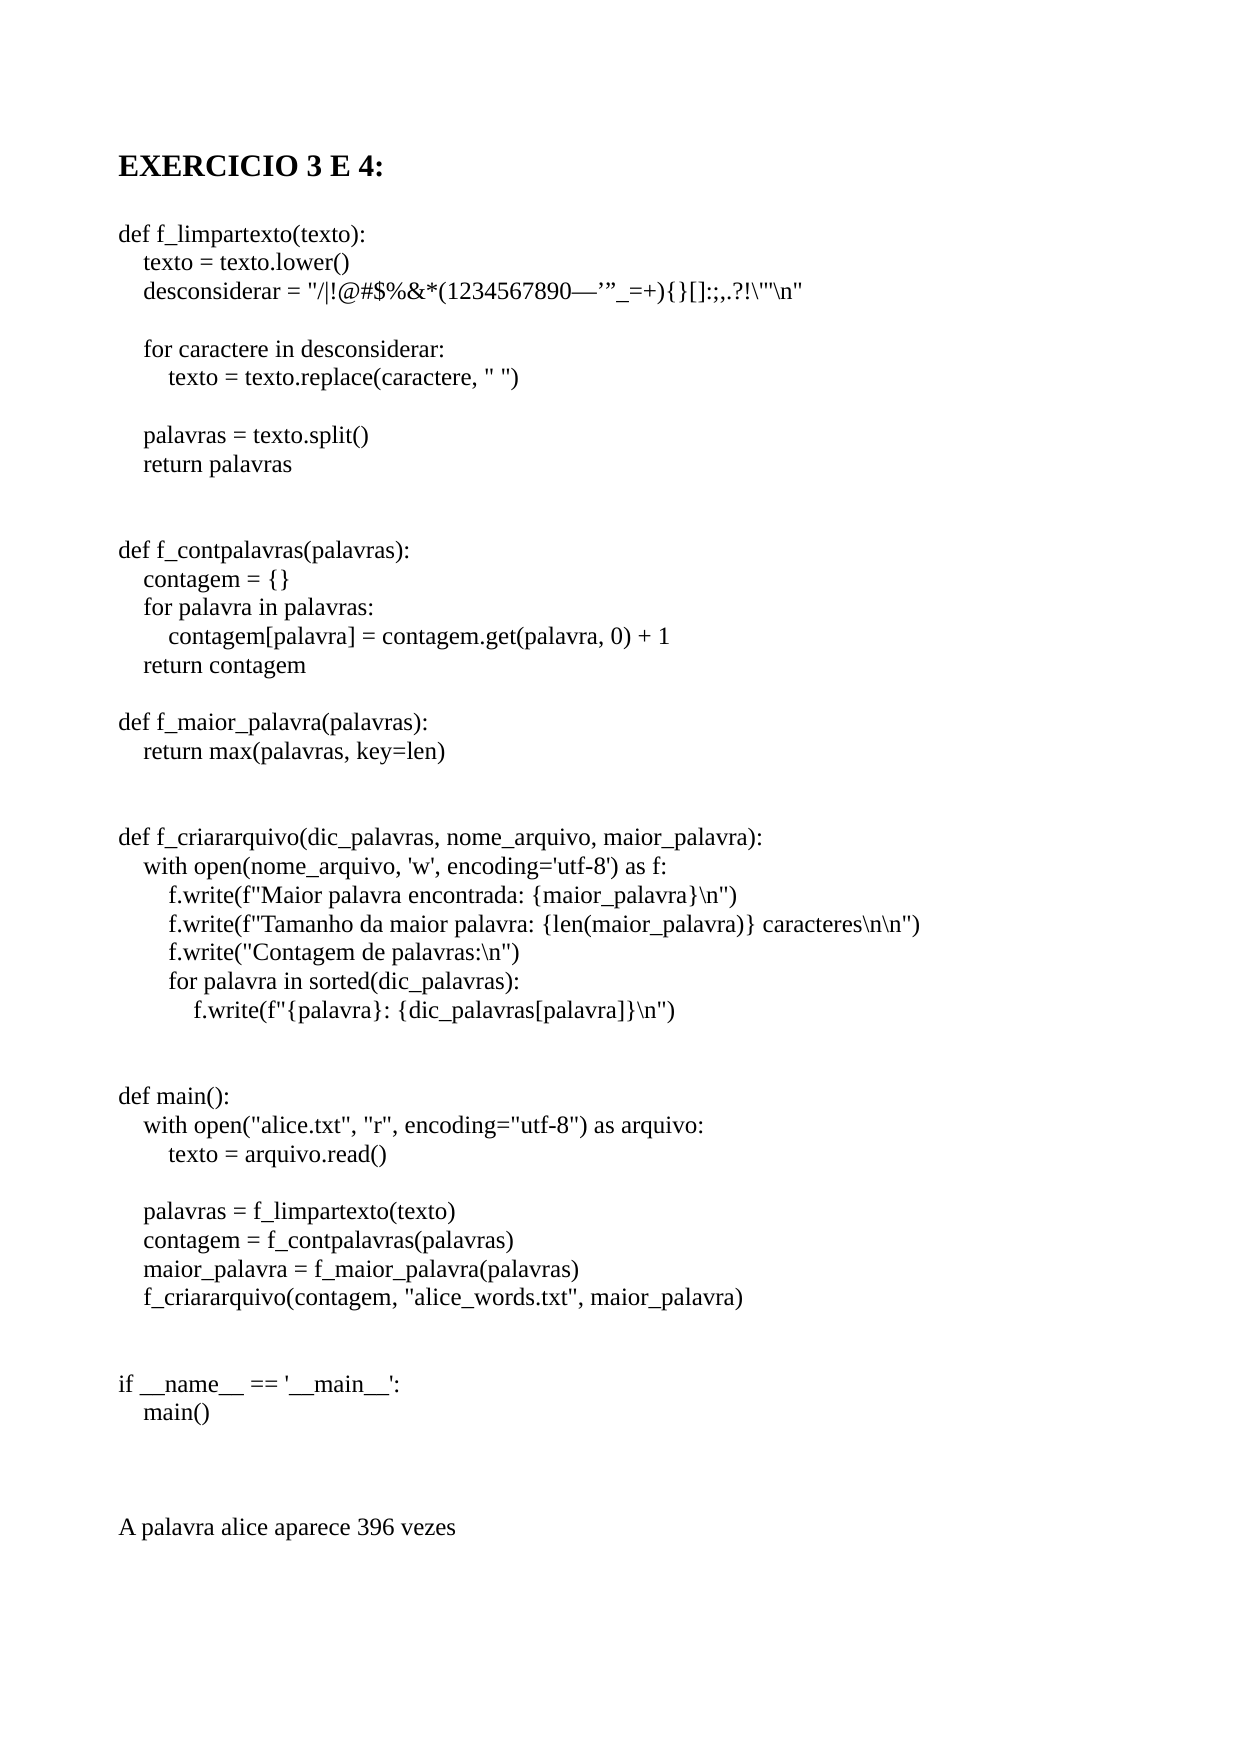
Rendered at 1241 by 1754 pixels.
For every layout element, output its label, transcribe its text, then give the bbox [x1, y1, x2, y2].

text if __name__ == '__main__': [118, 1369, 1122, 1397]
text def f_maior_palavra(palavras): [118, 707, 1122, 736]
text main() [118, 1397, 1122, 1426]
text contagem = f_contpalavras(palavras) [118, 1225, 1122, 1254]
text contagem = {} [118, 564, 1122, 592]
text f.write(f"Maior palavra encontrada: {maior_palavra}\n") [118, 880, 1122, 909]
text desconsiderar = "/|!@#$%&*(1234567890—’”_=+){}[]:;,.?!\"'\n" [118, 276, 1122, 305]
text for palavra in palavras: [118, 592, 1122, 621]
text f_criararquivo(contagem, "alice_words.txt", maior_palavra) [118, 1282, 1122, 1311]
text A palavra alice aparece 396 vezes [118, 1512, 1122, 1541]
text texto = arquivo.read() [118, 1139, 1122, 1167]
text def f_contpalavras(palavras): [118, 535, 1122, 564]
text palavras = f_limpartexto(texto) [118, 1196, 1122, 1225]
text def main(): [118, 1081, 1122, 1110]
text return palavras [118, 449, 1122, 477]
text f.write(f"Tamanho da maior palavra: {len(maior_palavra)} caracteres\n\n") [118, 909, 1122, 937]
text return max(palavras, key=len) [118, 736, 1122, 765]
text maior_palavra = f_maior_palavra(palavras) [118, 1254, 1122, 1282]
text contagem[palavra] = contagem.get(palavra, 0) + 1 [118, 621, 1122, 650]
text palavras = texto.split() [118, 420, 1122, 449]
text with open(nome_arquivo, 'w', encoding='utf-8') as f: [118, 851, 1122, 880]
text def f_limpartexto(texto): [118, 219, 1122, 247]
text for caractere in desconsiderar: [118, 334, 1122, 362]
text texto = texto.replace(caractere, " ") [118, 362, 1122, 391]
text with open("alice.txt", "r", encoding="utf-8") as arquivo: [118, 1110, 1122, 1139]
text def f_criararquivo(dic_palavras, nome_arquivo, maior_palavra): [118, 822, 1122, 851]
text f.write("Contagem de palavras:\n") [118, 937, 1122, 966]
text return contagem [118, 650, 1122, 679]
text for palavra in sorted(dic_palavras): [118, 966, 1122, 995]
text EXERCICIO 3 E 4: [118, 118, 1122, 183]
text f.write(f"{palavra}: {dic_palavras[palavra]}\n") [118, 995, 1122, 1024]
text texto = texto.lower() [118, 247, 1122, 276]
